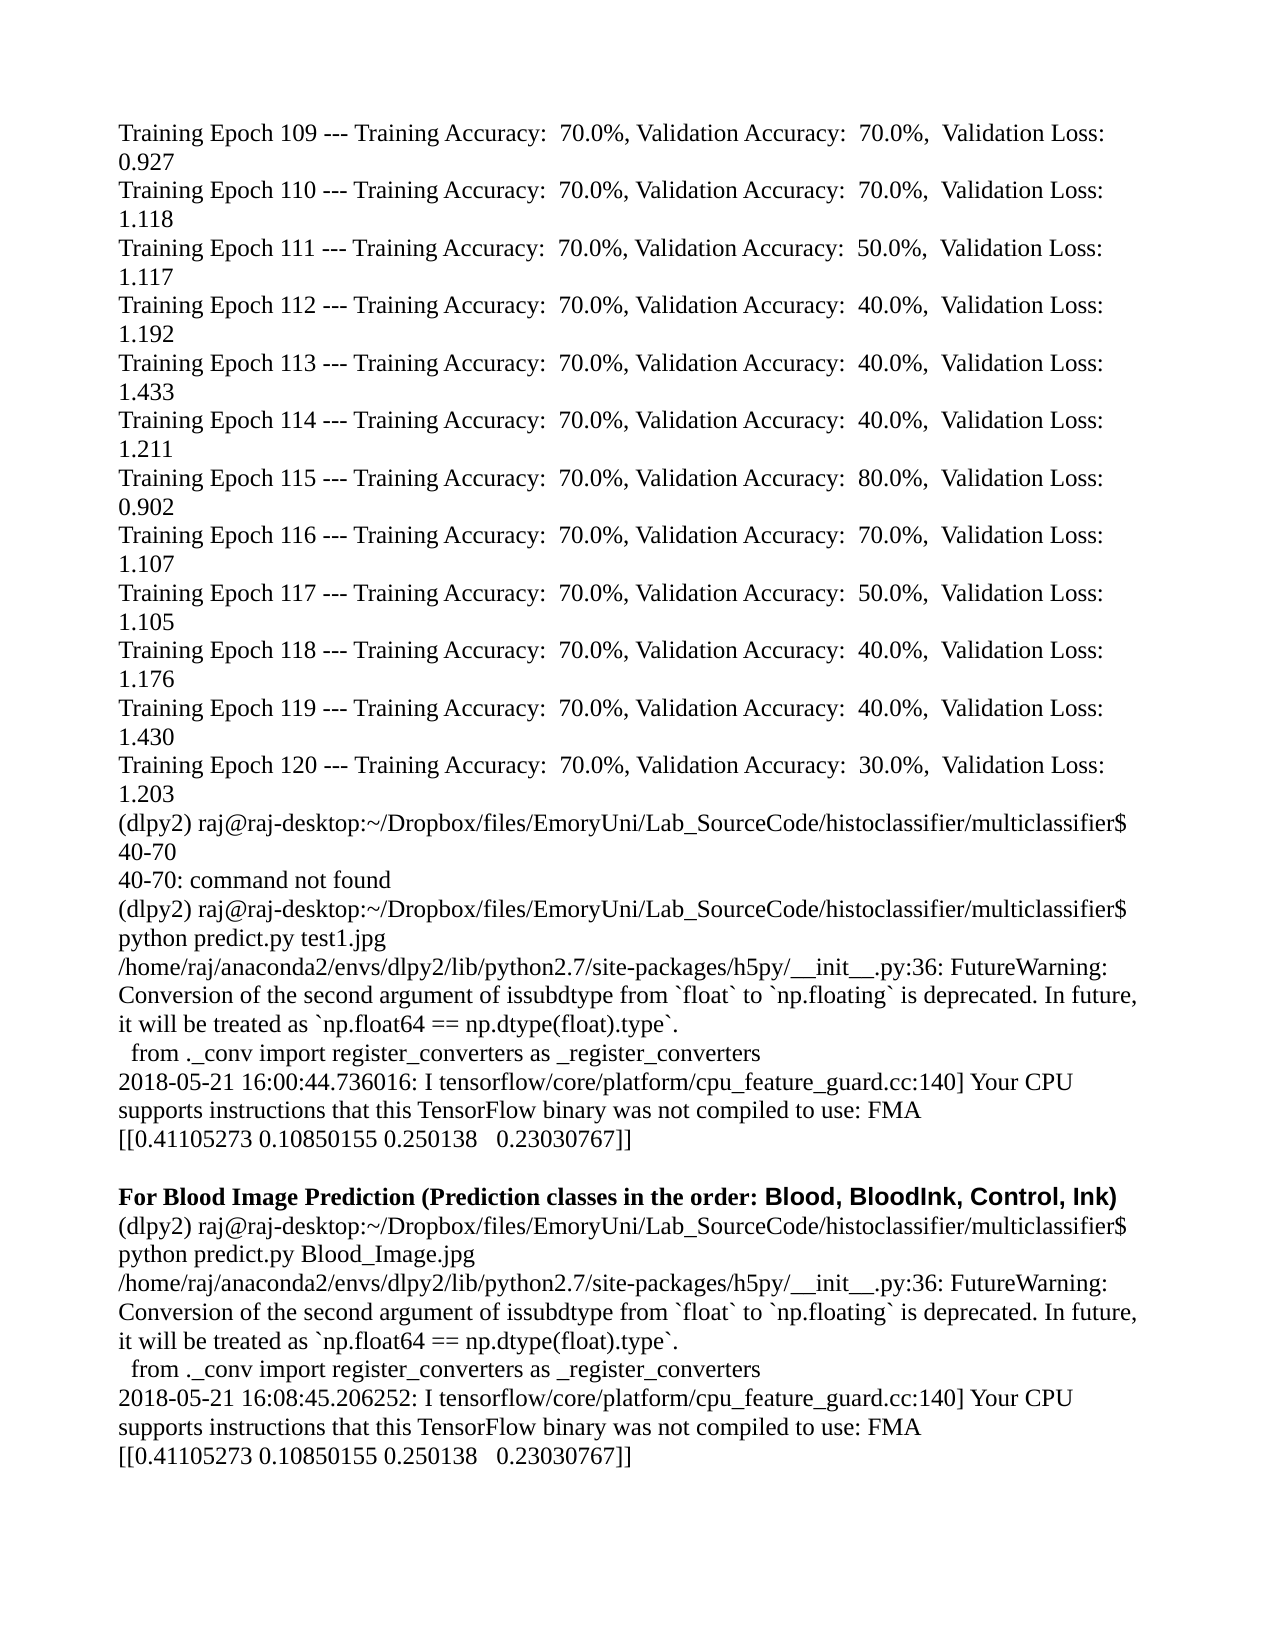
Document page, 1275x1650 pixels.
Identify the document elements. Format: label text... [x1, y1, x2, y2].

text Training Epoch 109 --- Training Accuracy: 70.0%, Validation Accuracy: 70.0%, Validation Loss: 0.927 [118, 118, 1157, 176]
text 40-70: command not found [118, 866, 1157, 894]
text Training Epoch 112 --- Training Accuracy: 70.0%, Validation Accuracy: 40.0%, Validation Loss: 1.192 [118, 291, 1157, 348]
text [[0.41105273 0.10850155 0.250138 0.23030767]] [118, 1441, 1157, 1469]
text (dlpy2) raj@raj-desktop:~/Dropbox/files/EmoryUni/Lab_SourceCode/histoclassifier/multiclassifier$ 40-70 [118, 808, 1157, 866]
text Training Epoch 114 --- Training Accuracy: 70.0%, Validation Accuracy: 40.0%, Validation Loss: 1.211 [118, 406, 1157, 463]
text Training Epoch 119 --- Training Accuracy: 70.0%, Validation Accuracy: 40.0%, Validation Loss: 1.430 [118, 693, 1157, 751]
text Training Epoch 110 --- Training Accuracy: 70.0%, Validation Accuracy: 70.0%, Validation Loss: 1.118 [118, 176, 1157, 233]
text from ._conv import register_converters as _register_converters [118, 1354, 1157, 1383]
text Training Epoch 116 --- Training Accuracy: 70.0%, Validation Accuracy: 70.0%, Validation Loss: 1.107 [118, 521, 1157, 578]
text (dlpy2) raj@raj-desktop:~/Dropbox/files/EmoryUni/Lab_SourceCode/histoclassifier/multiclassifier$ python predict.py test1.jpg [118, 894, 1157, 952]
text 2018-05-21 16:00:44.736016: I tensorflow/core/platform/cpu_feature_guard.cc:140] Your CPU supports instructions that this TensorFlow binary was not compiled to use: FMA [118, 1067, 1157, 1124]
text Training Epoch 111 --- Training Accuracy: 70.0%, Validation Accuracy: 50.0%, Validation Loss: 1.117 [118, 233, 1157, 291]
text (dlpy2) raj@raj-desktop:~/Dropbox/files/EmoryUni/Lab_SourceCode/histoclassifier/multiclassifier$ python predict.py Blood_Image.jpg [118, 1211, 1157, 1268]
text Training Epoch 118 --- Training Accuracy: 70.0%, Validation Accuracy: 40.0%, Validation Loss: 1.176 [118, 636, 1157, 693]
text [[0.41105273 0.10850155 0.250138 0.23030767]] [118, 1124, 1157, 1153]
text Training Epoch 120 --- Training Accuracy: 70.0%, Validation Accuracy: 30.0%, Validation Loss: 1.203 [118, 751, 1157, 808]
text /home/raj/anaconda2/envs/dlpy2/lib/python2.7/site-packages/h5py/__init__.py:36: FutureWarning: Conversion of the second argument of issubdtype from `float` to `np.floating` is deprecated. In future, it will be treated as `np.float64 == np.dtype(float).type`. [118, 952, 1157, 1038]
text Training Epoch 115 --- Training Accuracy: 70.0%, Validation Accuracy: 80.0%, Validation Loss: 0.902 [118, 463, 1157, 521]
text 2018-05-21 16:08:45.206252: I tensorflow/core/platform/cpu_feature_guard.cc:140] Your CPU supports instructions that this TensorFlow binary was not compiled to use: FMA [118, 1383, 1157, 1441]
text /home/raj/anaconda2/envs/dlpy2/lib/python2.7/site-packages/h5py/__init__.py:36: FutureWarning: Conversion of the second argument of issubdtype from `float` to `np.floating` is deprecated. In future, it will be treated as `np.float64 == np.dtype(float).type`. [118, 1268, 1157, 1354]
text Training Epoch 117 --- Training Accuracy: 70.0%, Validation Accuracy: 50.0%, Validation Loss: 1.105 [118, 578, 1157, 636]
text from ._conv import register_converters as _register_converters [118, 1038, 1157, 1067]
text Training Epoch 113 --- Training Accuracy: 70.0%, Validation Accuracy: 40.0%, Validation Loss: 1.433 [118, 348, 1157, 406]
text For Blood Image Prediction (Prediction classes in the order: Blood, BloodInk, Control, Ink) [118, 1182, 1157, 1211]
